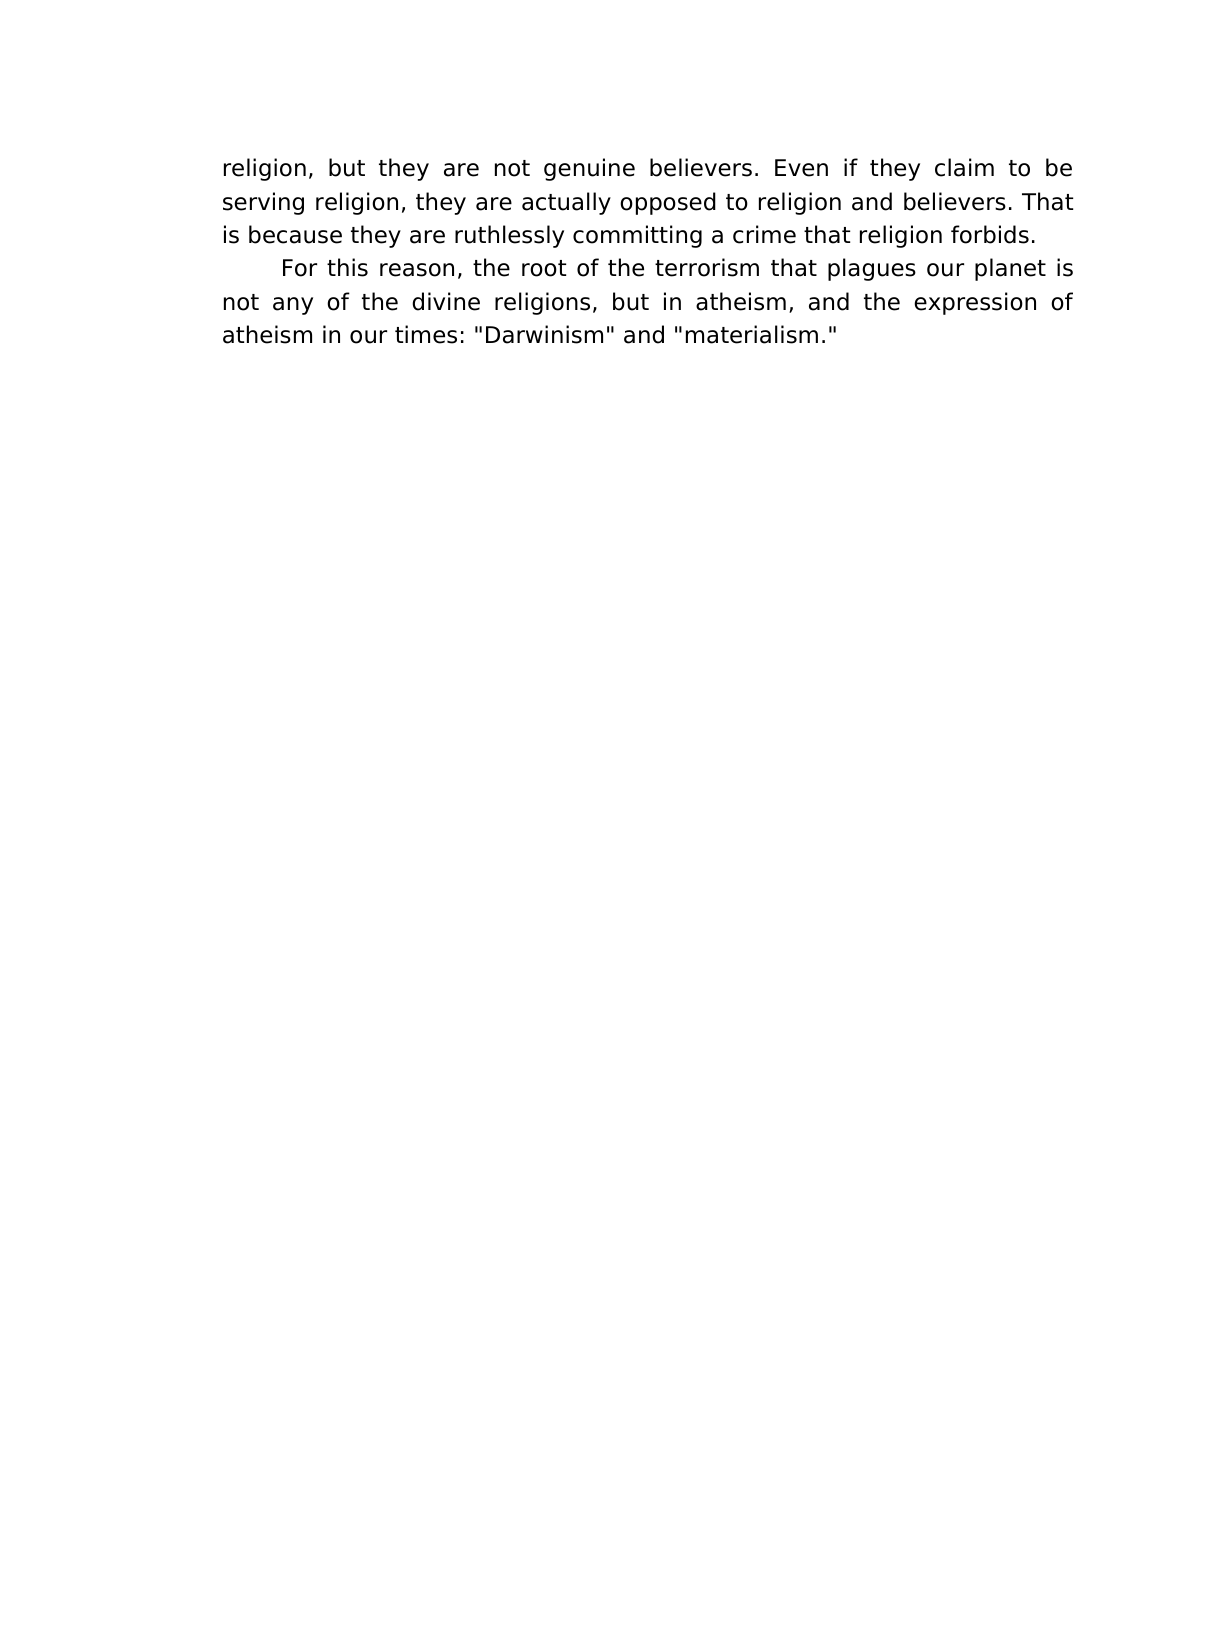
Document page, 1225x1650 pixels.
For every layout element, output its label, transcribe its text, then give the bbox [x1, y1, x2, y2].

text religion, but they are not genuine believers. Even if they claim to be serving religion, they are actually opposed to religion and believers. That is because they are ruthlessly committing a crime that religion forbids. [222, 150, 1075, 250]
text For this reason, the root of the terrorism that plagues our planet is not any of the divine religions, but in atheism, and the expression of atheism in our times: "Darwinism" and "materialism." [222, 250, 1075, 350]
